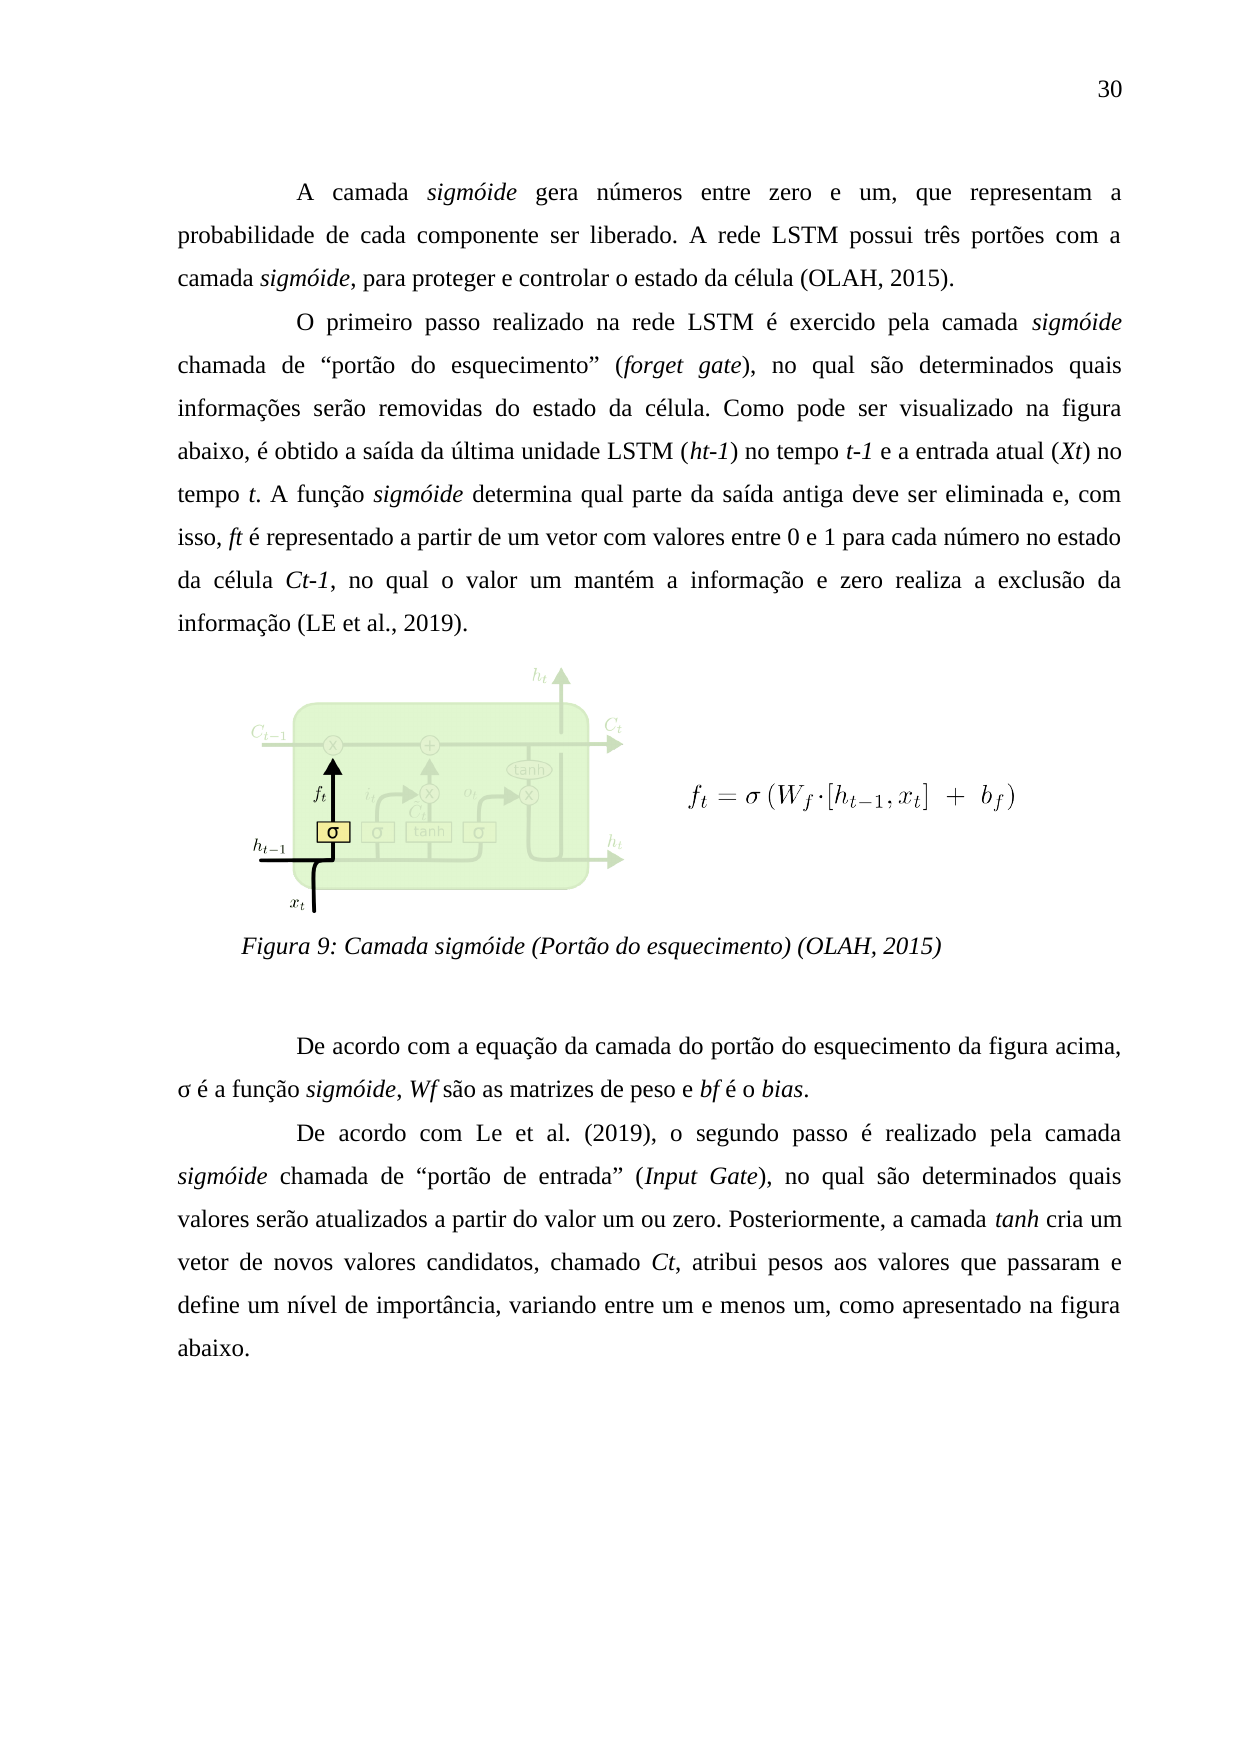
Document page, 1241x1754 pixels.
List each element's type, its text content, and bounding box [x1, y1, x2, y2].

text Figura 9: Camada sigmóide (Portão do esquecimento) (OLAH, 2015) [241, 917, 1058, 959]
text De acordo com a equação da camada do portão do esquecimento da figura acima, σ é a função sigmóide, Wf são as matrizes de peso e bf é o bias. [177, 1031, 1122, 1103]
text De acordo com Le et al. (2019), o segundo passo é realizado pela camada sigmóide chamada de “portão de entrada” (Input Gate), no qual são determinados quais valores serão atualizados a partir do valor um ou zero. Posteriormente, a camada tanh cria um vetor de novos valores candidatos, chamado Ct, atribui pesos aos valores que passaram e define um nível de importância, variando entre um e menos um, como apresentado na figura abaixo. [177, 1118, 1122, 1362]
picture [241, 664, 1059, 917]
text O primeiro passo realizado na rede LSTM é exercido pela camada sigmóide chamada de “portão do esquecimento” (forget gate), no qual são determinados quais informações serão removidas do estado da célula. Como pode ser visualizado na figura abaixo, é obtido a saída da última unidade LSTM (ht-1) no tempo t-1 e a entrada atual (Xt) no tempo t. A função sigmóide determina qual parte da saída antiga deve ser eliminada e, com isso, ft é representado a partir de um vetor com valores entre 0 e 1 para cada número no estado da célula Ct-1, no qual o valor um mantém a informação e zero realiza a exclusão da informação (LE et al., 2019). [177, 307, 1122, 637]
text A camada sigmóide gera números entre zero e um, que representam a probabilidade de cada componente ser liberado. A rede LSTM possui três portões com a camada sigmóide, para proteger e controlar o estado da célula (OLAH, 2015). [177, 177, 1122, 292]
